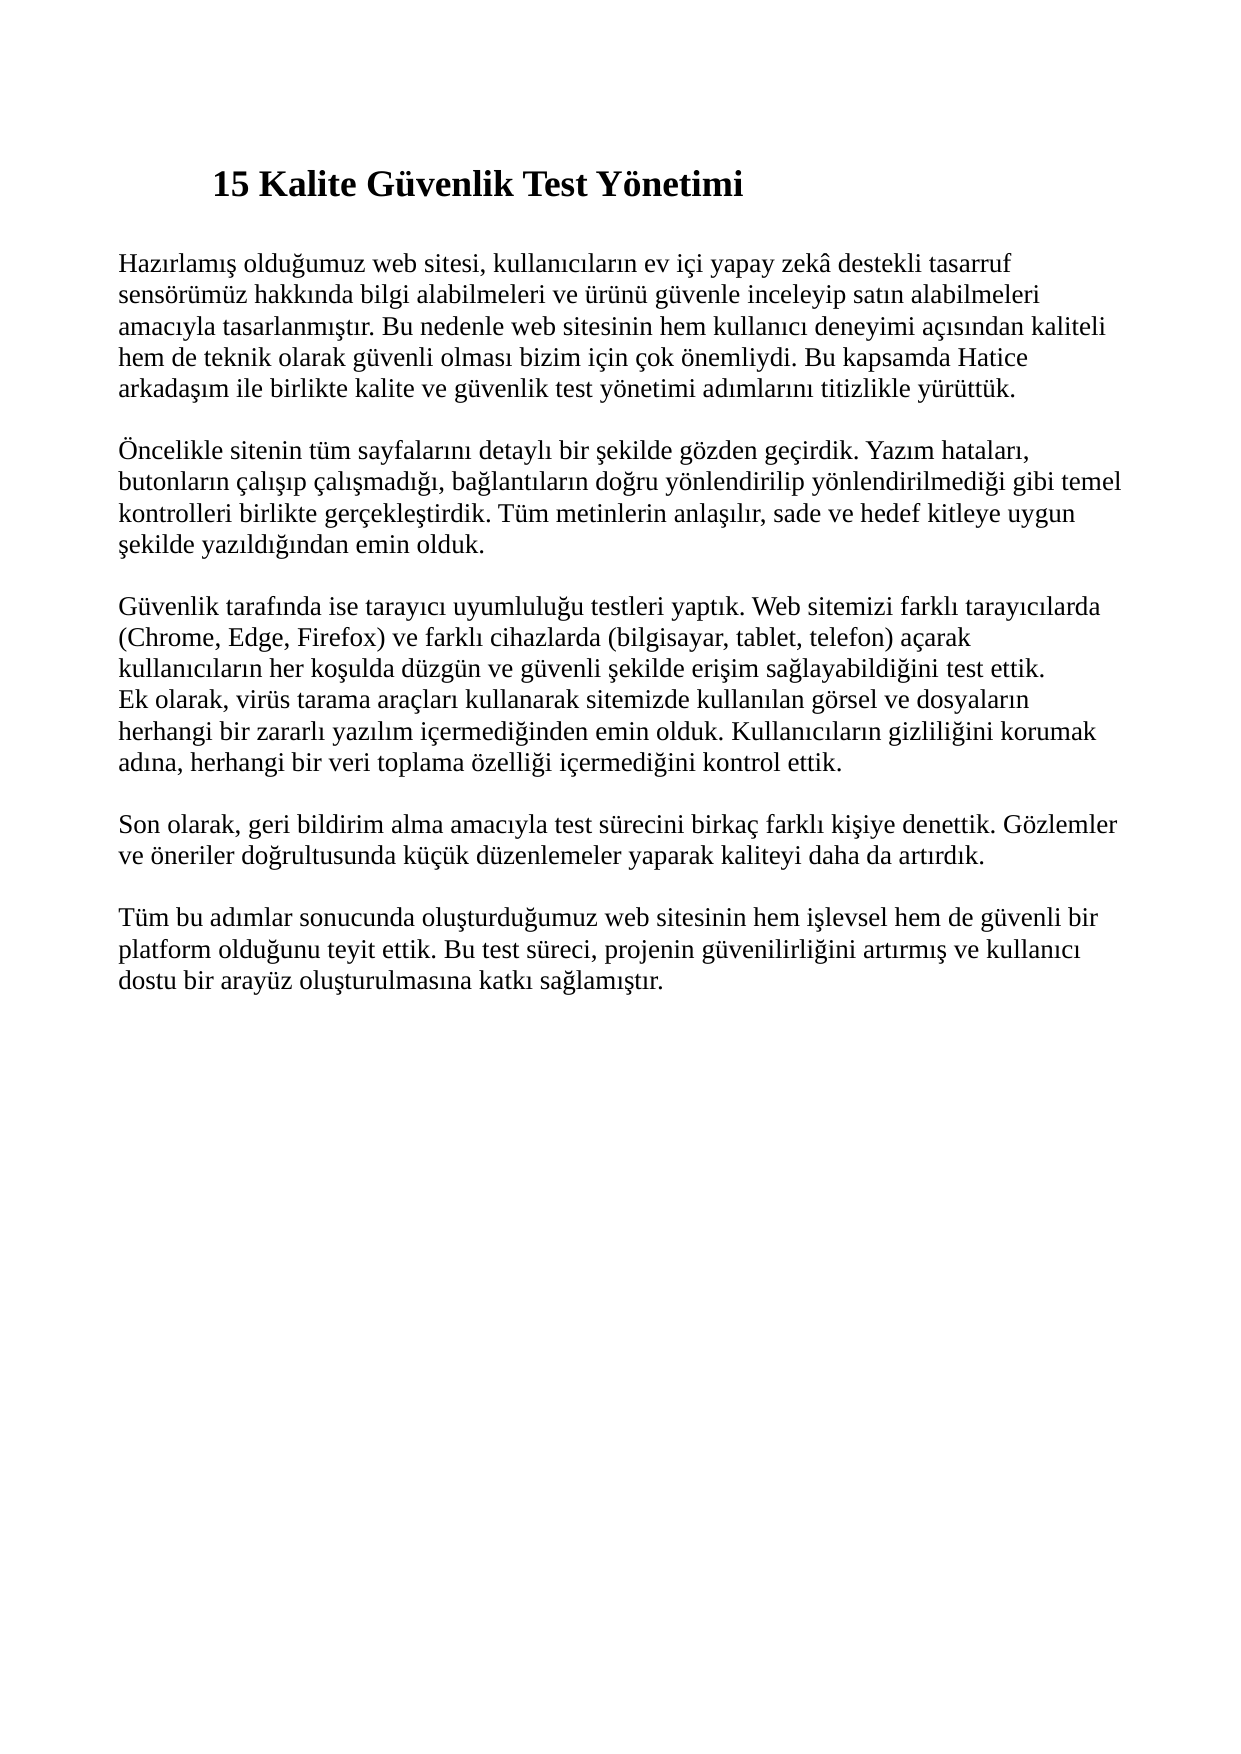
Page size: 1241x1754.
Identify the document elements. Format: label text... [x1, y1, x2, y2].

text Ek olarak, virüs tarama araçları kullanarak sitemizde kullanılan görsel ve dosyaların herhangi bir zararlı yazılım içermediğinden emin olduk. Kullanıcıların gizliliğini korumak adına, herhangi bir veri toplama özelliği içermediğini kontrol ettik. Son olarak, geri bildirim alma amacıyla test sürecini birkaç farklı kişiye denettik. Gözlemler ve öneriler doğrultusunda küçük düzenlemeler yaparak kaliteyi daha da artırdık. Tüm bu adımlar sonucunda oluşturduğumuz web sitesinin hem işlevsel hem de güvenli bir platform olduğunu teyit ettik. Bu test süreci, projenin güvenilirliğini artırmış ve kullanıcı dostu bir arayüz oluşturulmasına katkı sağlamıştır. [118, 683, 1122, 1026]
text 15 Kalite Güvenlik Test Yönetimi [118, 161, 1122, 204]
text Hazırlamış olduğumuz web sitesi, kullanıcıların ev içi yapay zekâ destekli tasarruf sensörümüz hakkında bilgi alabilmeleri ve ürünü güvenle inceleyip satın alabilmeleri amacıyla tasarlanmıştır. Bu nedenle web sitesinin hem kullanıcı deneyimi açısından kaliteli hem de teknik olarak güvenli olması bizim için çok önemliydi. Bu kapsamda Hatice arkadaşım ile birlikte kalite ve güvenlik test yönetimi adımlarını titizlikle yürüttük. Öncelikle sitenin tüm sayfalarını detaylı bir şekilde gözden geçirdik. Yazım hataları, butonların çalışıp çalışmadığı, bağlantıların doğru yönlendirilip yönlendirilmediği gibi temel kontrolleri birlikte gerçekleştirdik. Tüm metinlerin anlaşılır, sade ve hedef kitleye uygun şekilde yazıldığından emin olduk. Güvenlik tarafında ise tarayıcı uyumluluğu testleri yaptık. Web sitemizi farklı tarayıcılarda (Chrome, Edge, Firefox) ve farklı cihazlarda (bilgisayar, tablet, telefon) açarak kullanıcıların her koşulda düzgün ve güvenli şekilde erişim sağlayabildiğini test ettik. [118, 247, 1122, 683]
